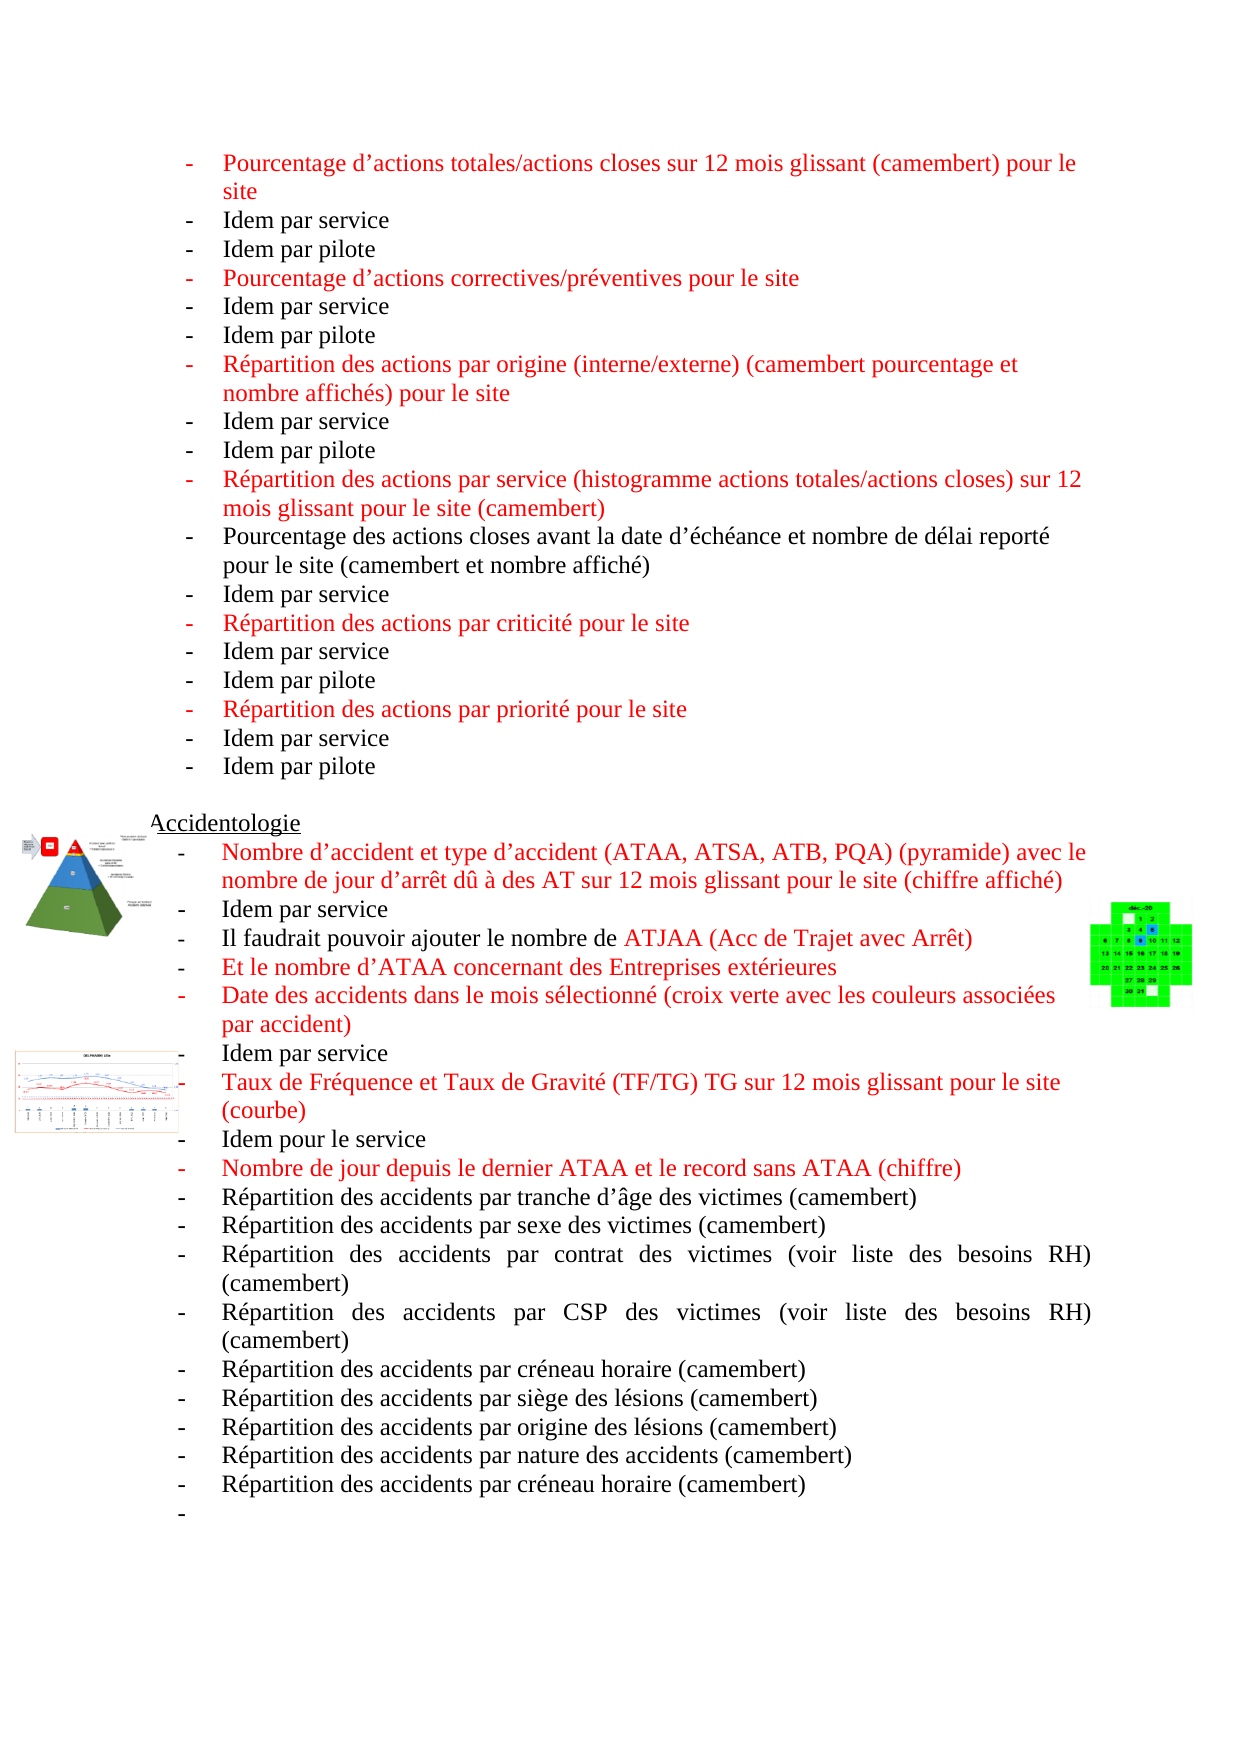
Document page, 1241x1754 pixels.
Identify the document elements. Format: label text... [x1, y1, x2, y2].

list Idem par service [185, 291, 1093, 320]
list Répartition des accidents par créneau horaire (camembert) [177, 1354, 1093, 1383]
list Idem par service [185, 579, 1093, 608]
list Idem par pilote [185, 320, 1093, 349]
list Idem par pilote [185, 665, 1093, 694]
list Il faudrait pouvoir ajouter le nombre de ATJAA (Acc de Trajet avec Arrêt) [177, 923, 1077, 952]
list Idem par service [185, 205, 1093, 234]
text Accidentologie [148, 808, 1093, 837]
list Répartition des accidents par sexe des victimes (camembert) [177, 1211, 1093, 1239]
list Taux de Fréquence et Taux de Gravité (TF/TG) TG sur 12 mois glissant pour le site (courbe) [179, 1067, 1093, 1124]
list Répartition des accidents par tranche d’âge des victimes (camembert) [177, 1182, 1093, 1211]
list Pourcentage d’actions totales/actions closes sur 12 mois glissant (camembert) pour le site [185, 148, 1093, 205]
list Idem par pilote [185, 435, 1093, 464]
list Nombre d’accident et type d’accident (ATAA, ATSA, ATB, PQA) (pyramide) avec le nombre de jour d’arrêt dû à des AT sur 12 mois glissant pour le site (chiffre affiché) [177, 837, 1093, 894]
list Pourcentage des actions closes avant la date d’échéance et nombre de délai reporté pour le site (camembert et nombre affiché) [185, 521, 1093, 579]
list Idem par service [177, 894, 1077, 923]
list Répartition des accidents par origine des lésions (camembert) [177, 1412, 1093, 1441]
list Répartition des accidents par créneau horaire (camembert) [177, 1469, 1093, 1498]
list Idem par service [185, 406, 1093, 435]
list Répartition des actions par service (histogramme actions totales/actions closes) sur 12 mois glissant pour le site (camembert) [185, 464, 1093, 521]
list Pourcentage d’actions correctives/préventives pour le site [185, 263, 1093, 291]
list Répartition des accidents par CSP des victimes (voir liste des besoins RH) (camembert) [177, 1297, 1093, 1354]
list Idem par service [177, 1038, 1093, 1067]
picture [14, 1050, 179, 1133]
picture [1077, 892, 1207, 1013]
picture [14, 827, 158, 939]
list Répartition des actions par origine (interne/externe) (camembert pourcentage et nombre affichés) pour le site [185, 349, 1093, 406]
list Idem par pilote [185, 234, 1093, 263]
list Répartition des actions par priorité pour le site [185, 694, 1093, 723]
list Idem pour le service [177, 1124, 1093, 1153]
list Idem par service [185, 636, 1093, 665]
list Répartition des actions par criticité pour le site [185, 608, 1093, 636]
list Répartition des accidents par contrat des victimes (voir liste des besoins RH) (camembert) [177, 1239, 1093, 1297]
list Nombre de jour depuis le dernier ATAA et le record sans ATAA (chiffre) [177, 1153, 1093, 1182]
list Répartition des accidents par nature des accidents (camembert) [177, 1441, 1093, 1469]
list Idem par service [185, 723, 1093, 751]
list Répartition des accidents par siège des lésions (camembert) [177, 1383, 1093, 1412]
list Idem par pilote [185, 751, 1093, 780]
list Date des accidents dans le mois sélectionné (croix verte avec les couleurs associées par accident) [177, 981, 1093, 1038]
list Et le nombre d’ATAA concernant des Entreprises extérieures [177, 952, 1077, 981]
